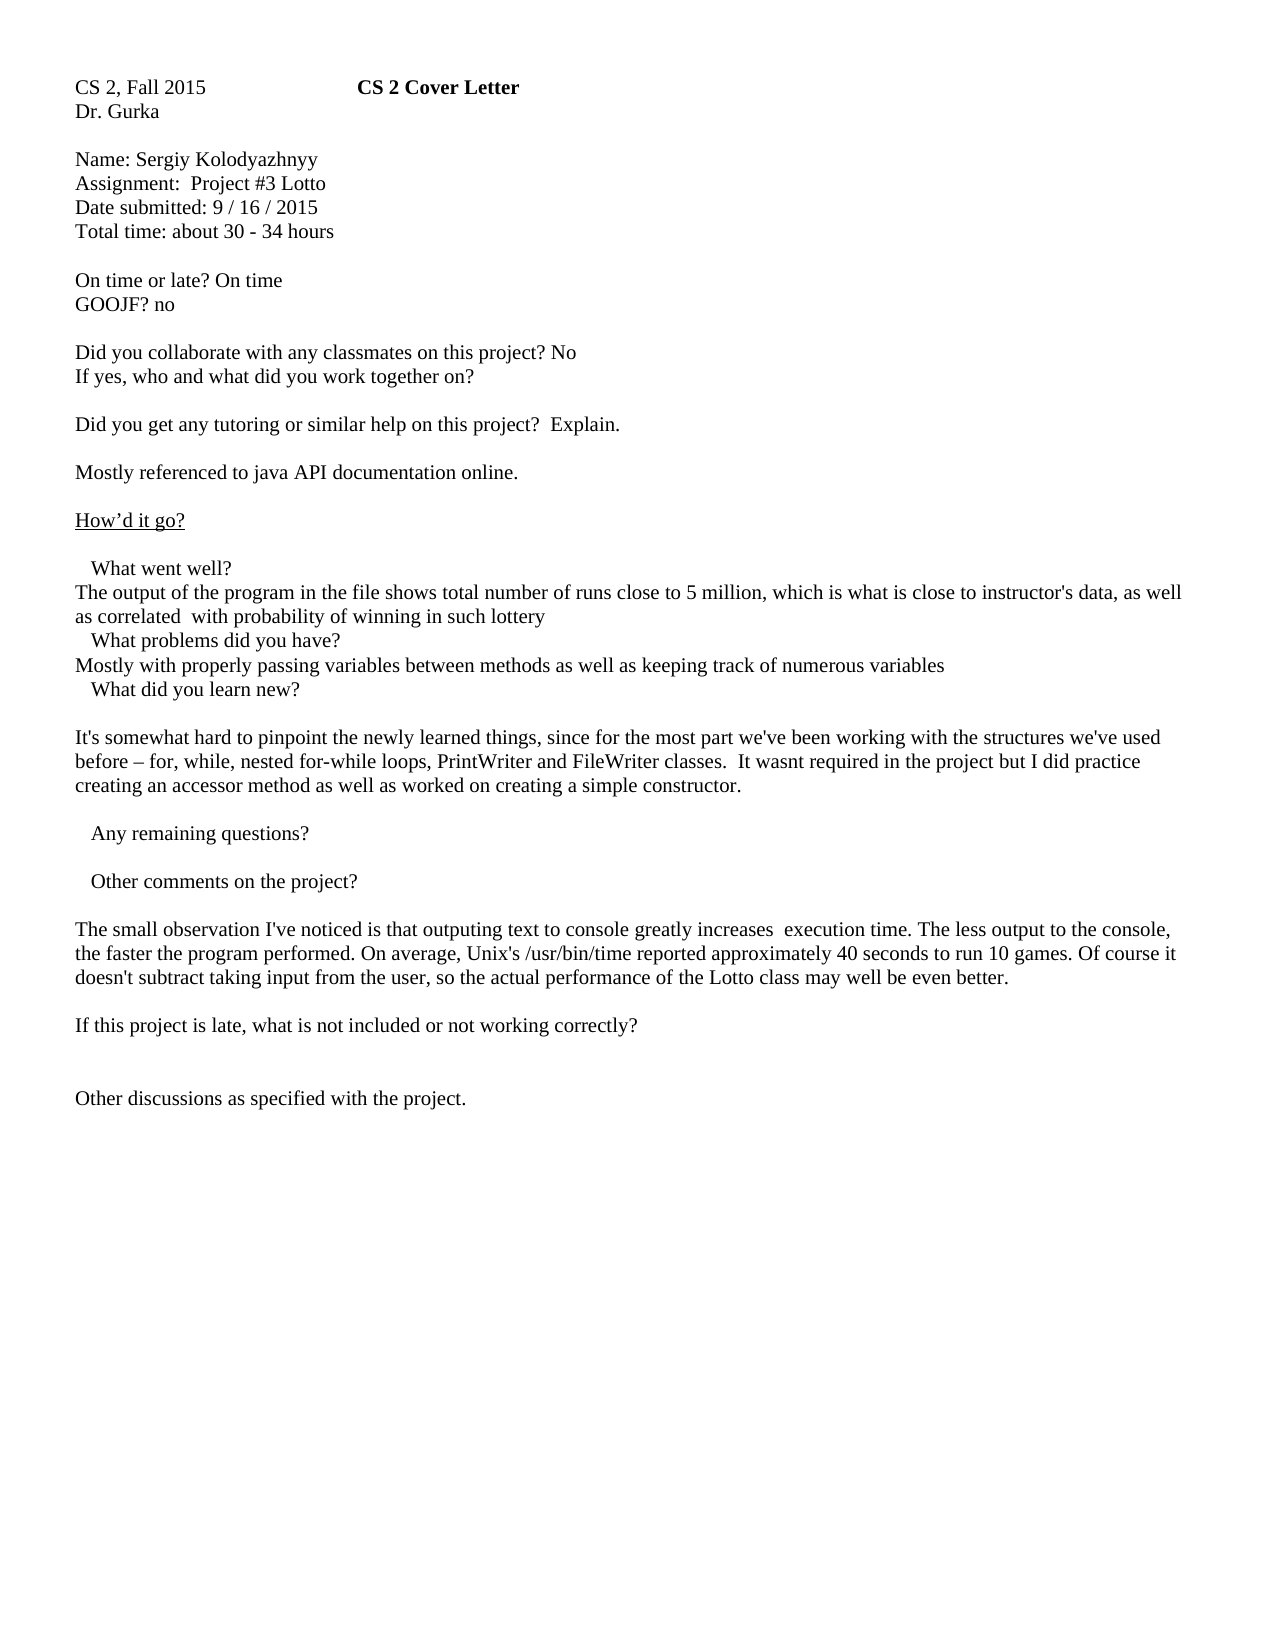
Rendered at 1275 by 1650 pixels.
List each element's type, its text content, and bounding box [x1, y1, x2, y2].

text Any remaining questions? [75, 821, 1200, 845]
text What went well? [75, 556, 1200, 580]
text Other comments on the project? [75, 869, 1200, 893]
text On time or late? On time [75, 267, 1200, 292]
text Other discussions as specified with the project. [75, 1086, 1200, 1110]
text Dr. Gurka [75, 99, 1200, 123]
text If this project is late, what is not included or not working correctly? [75, 1013, 1200, 1037]
text Mostly referenced to java API documentation online. [75, 460, 1200, 484]
text The output of the program in the file shows total number of runs close to 5 million, which is what is close to instructor's data, as well as correlated with probability of winning in such lottery [75, 580, 1200, 628]
text Date submitted: 9 / 16 / 2015 [75, 195, 1200, 219]
text GOOJF? no [75, 292, 1200, 316]
text If yes, who and what did you work together on? [75, 364, 1200, 388]
text The small observation I've noticed is that outputing text to console greatly increases execution time. The less output to the console, the faster the program performed. On average, Unix's /usr/bin/time reported approximately 40 seconds to run 10 games. Of course it doesn't subtract taking input from the user, so the actual performance of the Lotto class may well be even better. [75, 917, 1200, 989]
text Total time: about 30 - 34 hours [75, 219, 1200, 243]
text Name: Sergiy Kolodyazhnyy [75, 147, 1200, 171]
text Assignment: Project #3 Lotto [75, 171, 1200, 195]
text What problems did you have? [75, 628, 1200, 652]
text How’d it go? [75, 508, 1200, 532]
text Mostly with properly passing variables between methods as well as keeping track of numerous variables [75, 652, 1200, 677]
text Did you collaborate with any classmates on this project? No [75, 340, 1200, 364]
text CS 2, Fall 2015 CS 2 Cover Letter [75, 75, 1200, 99]
text It's somewhat hard to pinpoint the newly learned things, since for the most part we've been working with the structures we've used before – for, while, nested for-while loops, PrintWriter and FileWriter classes. It wasnt required in the project but I did practice creating an accessor method as well as worked on creating a simple constructor. [75, 725, 1200, 797]
text What did you learn new? [75, 677, 1200, 701]
text Did you get any tutoring or similar help on this project? Explain. [75, 412, 1200, 436]
